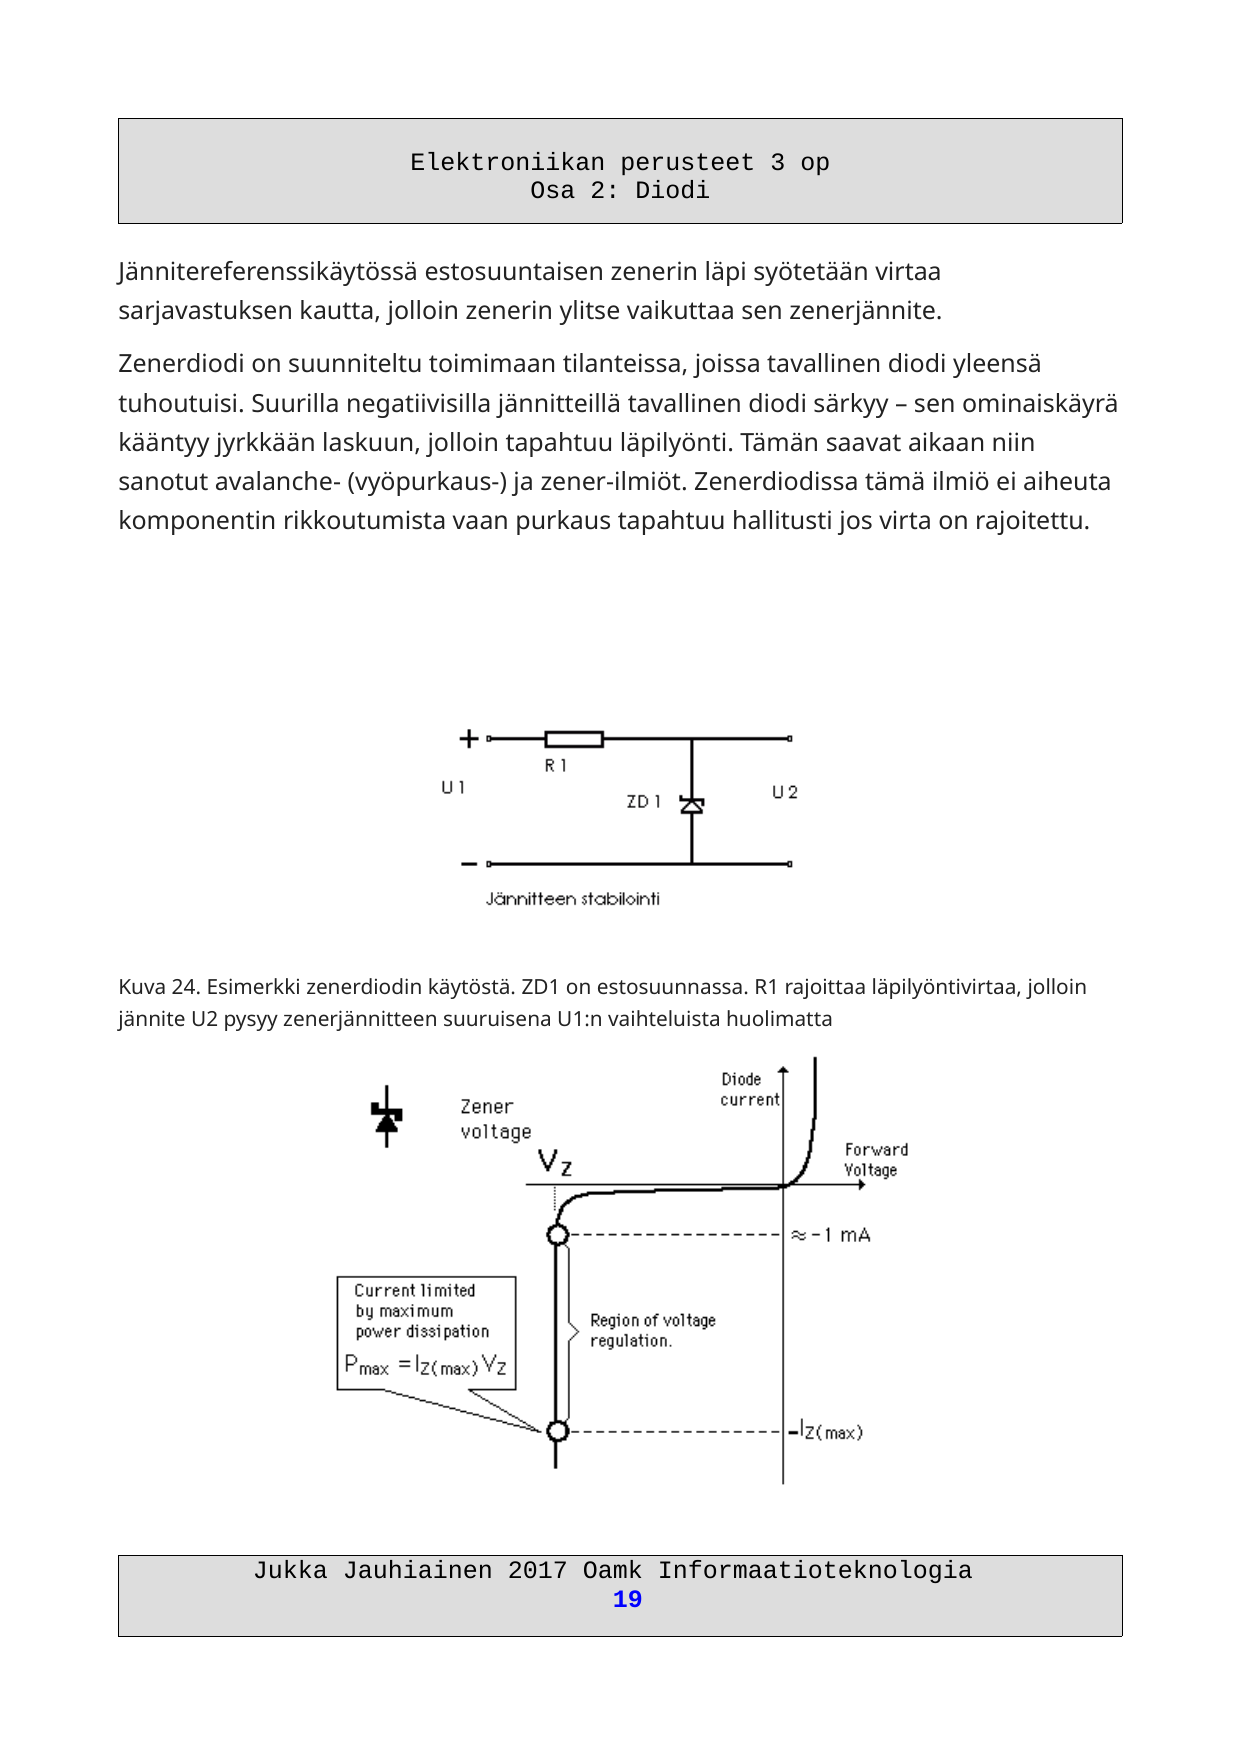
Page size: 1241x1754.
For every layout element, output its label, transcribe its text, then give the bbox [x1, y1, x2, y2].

text Jännitereferenssikäytössä estosuuntaisen zenerin läpi syötetään virtaa sarjavastuksen kautta, jolloin zenerin ylitse vaikuttaa sen zenerjännite. [118, 253, 1122, 326]
text Zenerdiodi on suunniteltu toimimaan tilanteissa, joissa tavallinen diodi yleensä tuhoutuisi. Suurilla negatiivisilla jännitteillä tavallinen diodi särkyy – sen ominaiskäyrä kääntyy jyrkkään laskuun, jolloin tapahtuu läpilyönti. Tämän saavat aikaan niin sanotut avalanche- (vyöpurkaus-) ja zener-ilmiöt. Zenerdiodissa tämä ilmiö ei aiheuta komponentin rikkoutumista vaan purkaus tapahtuu hallitusti jos virta on rajoitettu. [118, 346, 1122, 537]
text Kuva 24. Esimerkki zenerdiodin käytöstä. ZD1 on estosuunnassa. R1 rajoittaa läpilyöntivirtaa, jolloin jännite U2 pysyy zenerjännitteen suuruisena U1:n vaihteluista huolimatta [118, 972, 1122, 1033]
picture [326, 1051, 914, 1494]
picture [435, 717, 805, 913]
